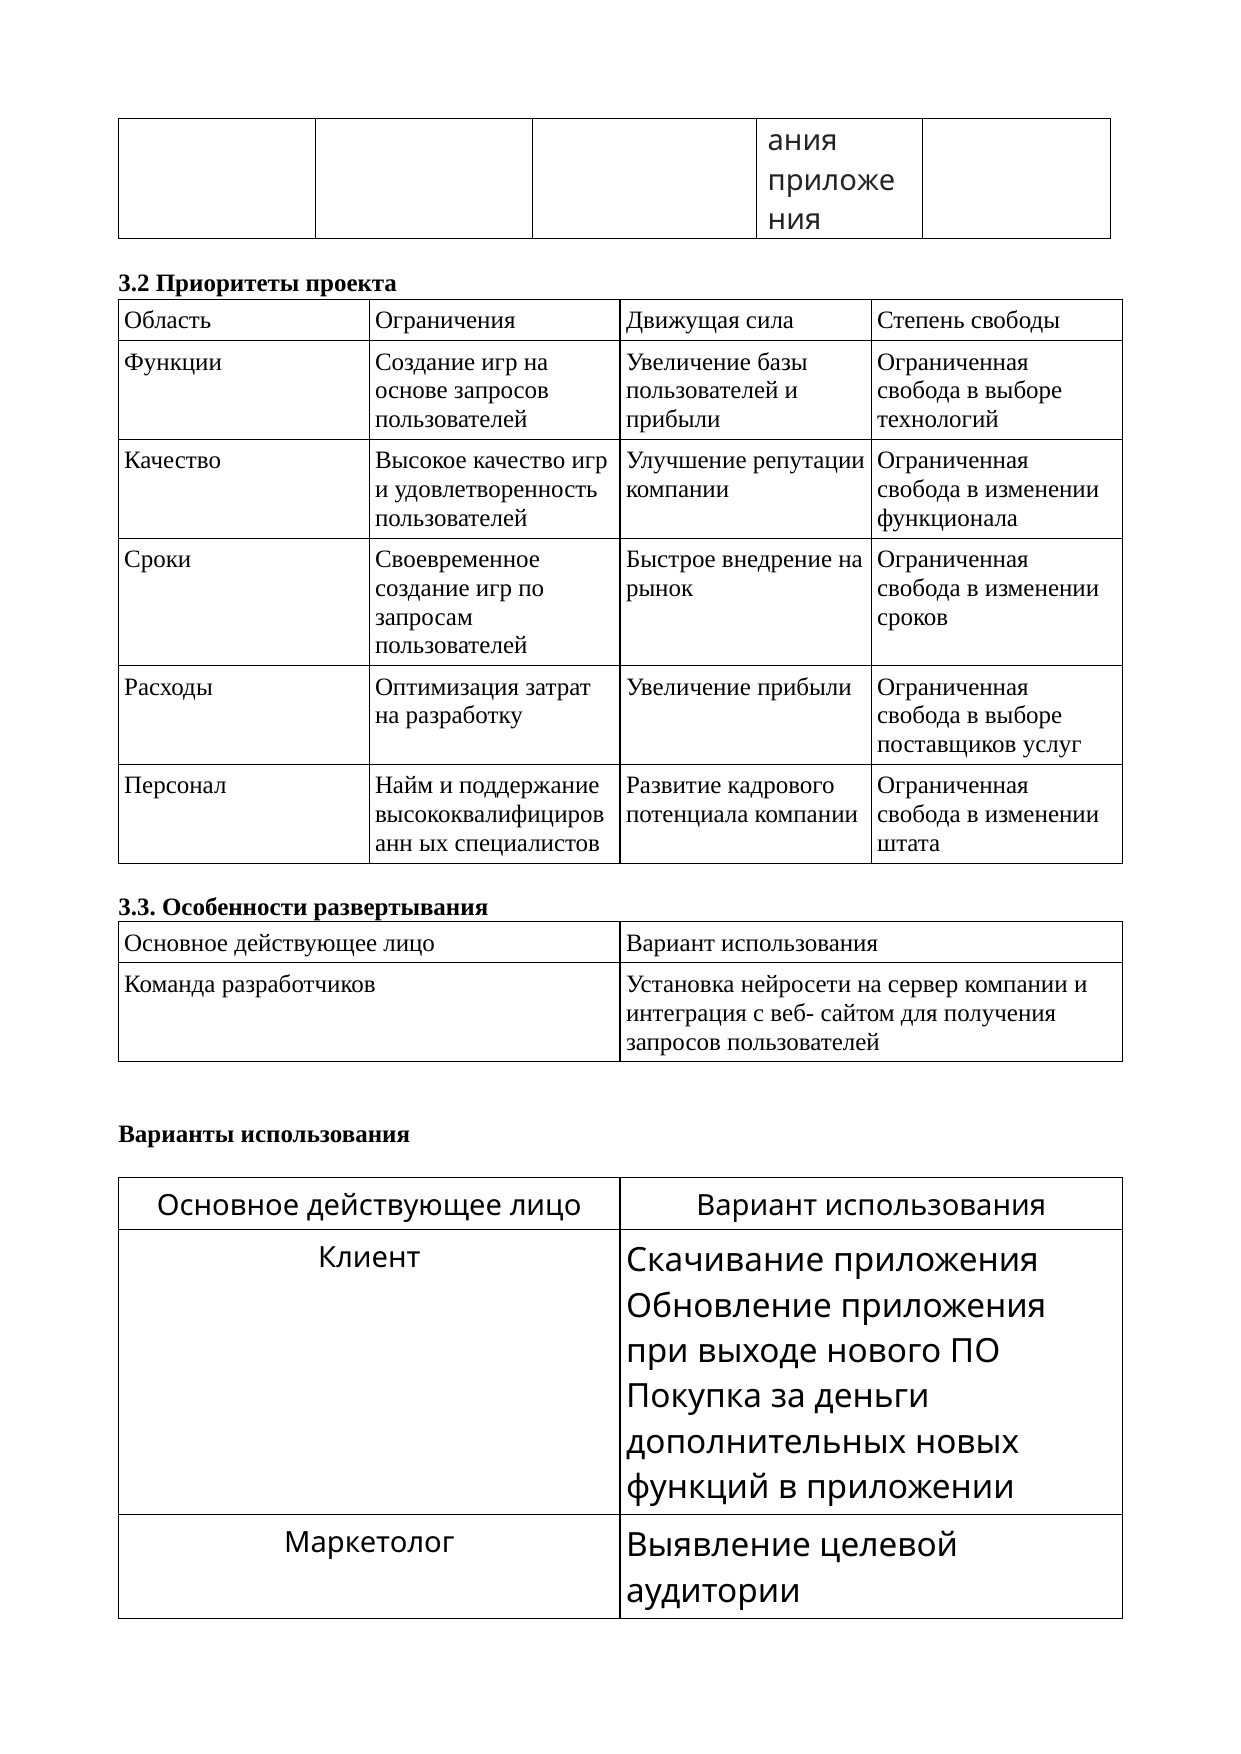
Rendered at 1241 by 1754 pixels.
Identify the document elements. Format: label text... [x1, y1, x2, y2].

table_cell [119, 119, 315, 238]
text Варианты использования [118, 1119, 1122, 1148]
table_header Вариант использования [621, 922, 1122, 962]
table_cell Качество [119, 440, 369, 537]
table_cell Скачивание приложения Обновление приложения при выходе нового ПО Покупка за деньги дополнительных новых функций в приложении [621, 1230, 1122, 1514]
table_cell Ограниченная свобода в выборе поставщиков услуг [872, 666, 1122, 764]
table_cell Сроки [119, 539, 369, 665]
table_cell Установка нейросети на сервер компании и интеграция с веб- сайтом для получения запросов пользователей [621, 963, 1122, 1061]
table_cell Создание игр на основе запросов пользователей [370, 341, 619, 439]
table_cell Функции [119, 341, 369, 439]
table_header Вариант использования [621, 1178, 1122, 1229]
table_header Движущая сила [621, 300, 871, 340]
table_header Ограничения [370, 300, 619, 340]
table_header Степень свободы [872, 300, 1122, 340]
table_cell Маркетолог [119, 1515, 619, 1618]
table_cell Команда разработчиков [119, 963, 619, 1061]
text 3.3. Особенности развертывания [118, 892, 1122, 921]
table_cell Ограниченная свобода в выборе технологий [872, 341, 1122, 439]
table_cell Увеличение базы пользователей и прибыли [621, 341, 871, 439]
table_cell [316, 119, 532, 238]
table_cell Найм и поддержание высококвалифицированн ых специалистов [370, 765, 619, 862]
table_cell ания приложения [757, 119, 922, 238]
table_cell Улучшение репутации компании [621, 440, 871, 537]
table_cell Развитие кадрового потенциала компании [621, 765, 871, 862]
table_cell Ограниченная свобода в изменении сроков [872, 539, 1122, 665]
table_cell Быстрое внедрение на рынок [621, 539, 871, 665]
table_cell Своевременное создание игр по запросам пользователей [370, 539, 619, 665]
table_cell Выявление целевой аудитории [621, 1515, 1122, 1618]
table_cell Ограниченная свобода в изменении функционала [872, 440, 1122, 537]
table_cell Расходы [119, 666, 369, 764]
table_cell Персонал [119, 765, 369, 862]
table_cell Высокое качество игр и удовлетворенность пользователей [370, 440, 619, 537]
text 3.2 Приоритеты проекта [118, 268, 1122, 297]
table_cell Ограниченная свобода в изменении штата [872, 765, 1122, 862]
table_cell Оптимизация затрат на разработку [370, 666, 619, 764]
table_cell Увеличение прибыли [621, 666, 871, 764]
table_header Область [119, 300, 369, 340]
table_header Основное действующее лицо [119, 922, 619, 962]
table_cell Клиент [119, 1230, 619, 1514]
table_cell [923, 119, 1110, 238]
table_header Основное действующее лицо [119, 1178, 619, 1229]
table_cell [533, 119, 756, 238]
